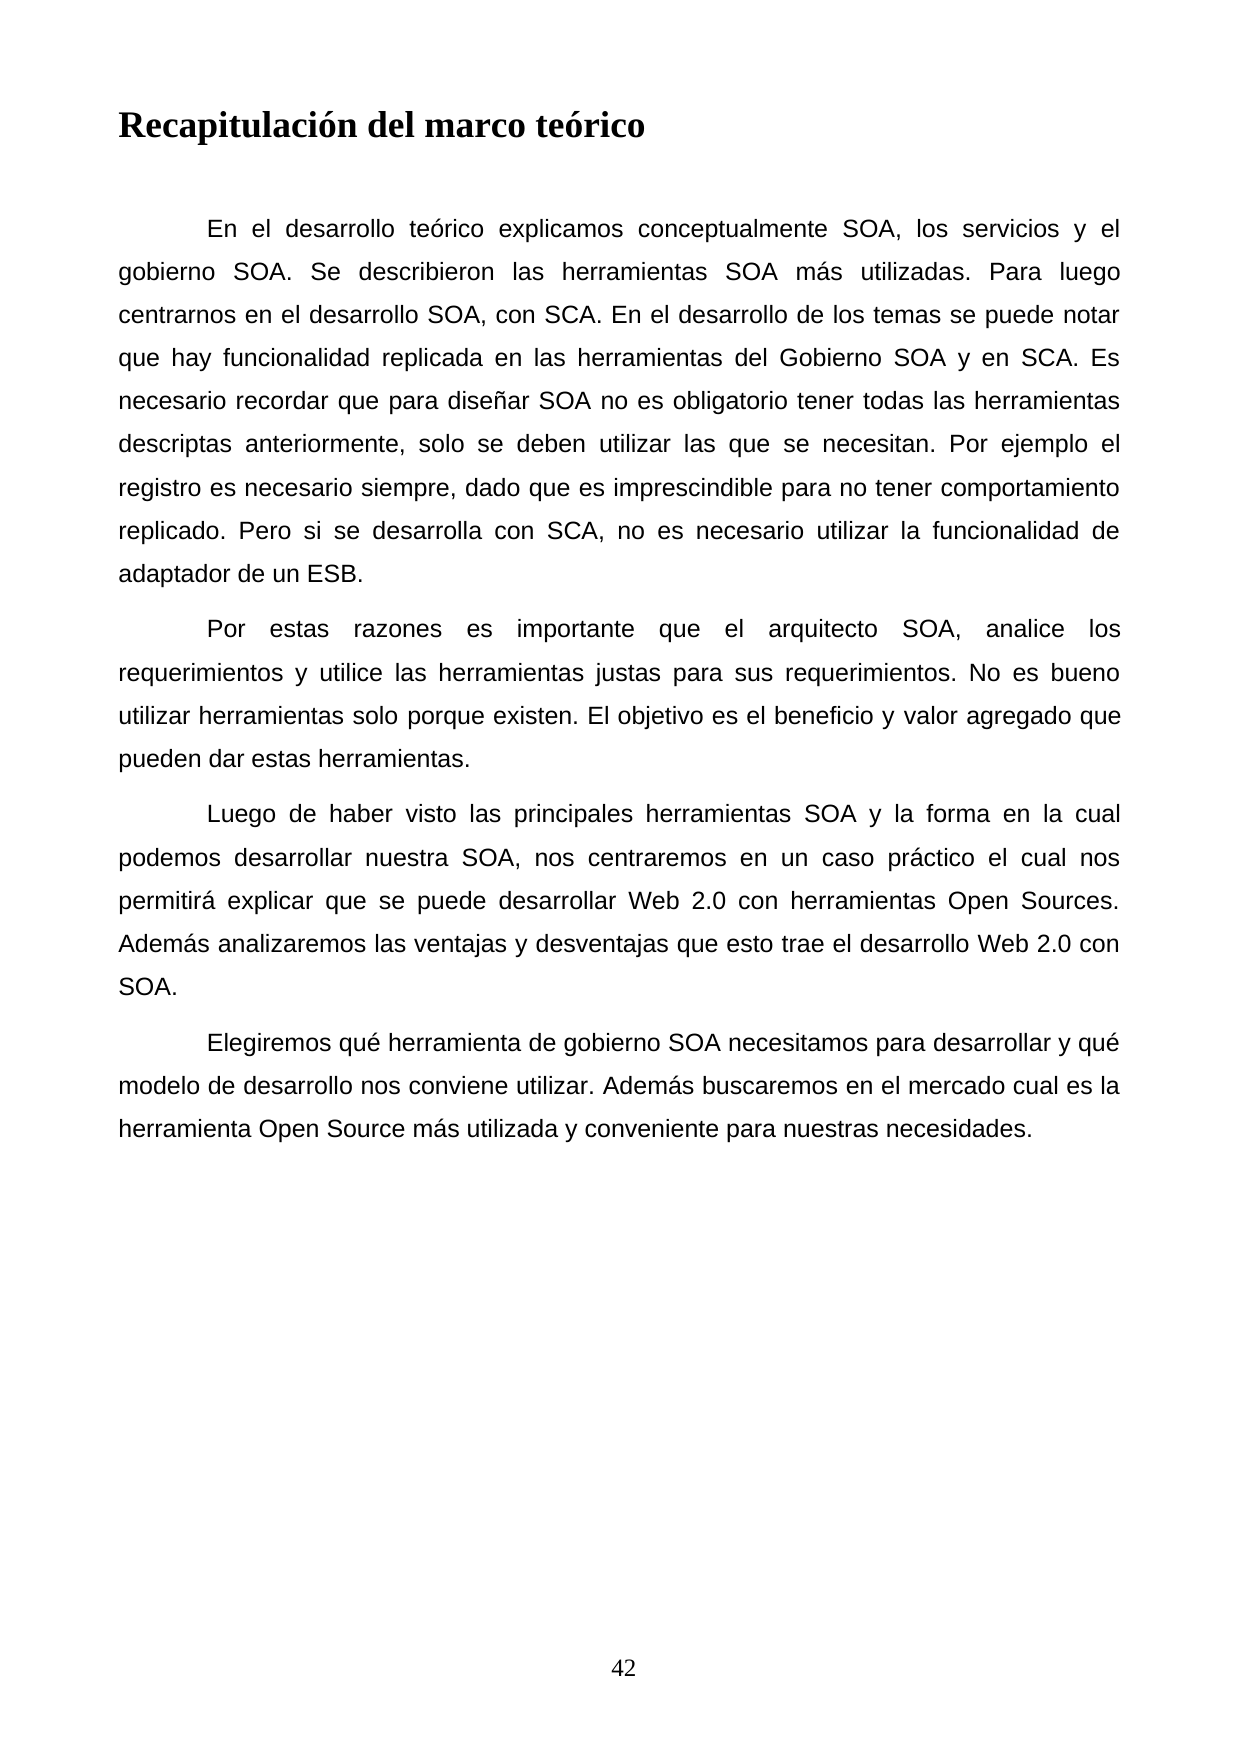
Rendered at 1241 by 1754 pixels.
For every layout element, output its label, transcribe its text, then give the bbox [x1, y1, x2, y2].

subtitle Recapitulación del marco teórico [118, 103, 1122, 146]
text En el desarrollo teórico explicamos conceptualmente SOA, los servicios y el gobierno SOA. Se describieron las herramientas SOA más utilizadas. Para luego centrarnos en el desarrollo SOA, con SCA. En el desarrollo de los temas se puede notar que hay funcionalidad replicada en las herramientas del Gobierno SOA y en SCA. Es necesario recordar que para diseñar SOA no es obligatorio tener todas las herramientas descriptas anteriormente, solo se deben utilizar las que se necesitan. Por ejemplo el registro es necesario siempre, dado que es imprescindible para no tener comportamiento replicado. Pero si se desarrolla con SCA, no es necesario utilizar la funcionalidad de adaptador de un ESB. [118, 214, 1122, 588]
text Luego de haber visto las principales herramientas SOA y la forma en la cual podemos desarrollar nuestra SOA, nos centraremos en un caso práctico el cual nos permitirá explicar que se puede desarrollar Web 2.0 con herramientas Open Sources. Además analizaremos las ventajas y desventajas que esto trae el desarrollo Web 2.0 con SOA. [118, 799, 1122, 1001]
text Por estas razones es importante que el arquitecto SOA, analice los requerimientos y utilice las herramientas justas para sus requerimientos. No es bueno utilizar herramientas solo porque existen. El objetivo es el beneficio y valor agregado que pueden dar estas herramientas. [118, 614, 1122, 773]
text Elegiremos qué herramienta de gobierno SOA necesitamos para desarrollar y qué modelo de desarrollo nos conviene utilizar. Además buscaremos en el mercado cual es la herramienta Open Source más utilizada y conveniente para nuestras necesidades. [118, 1028, 1122, 1143]
